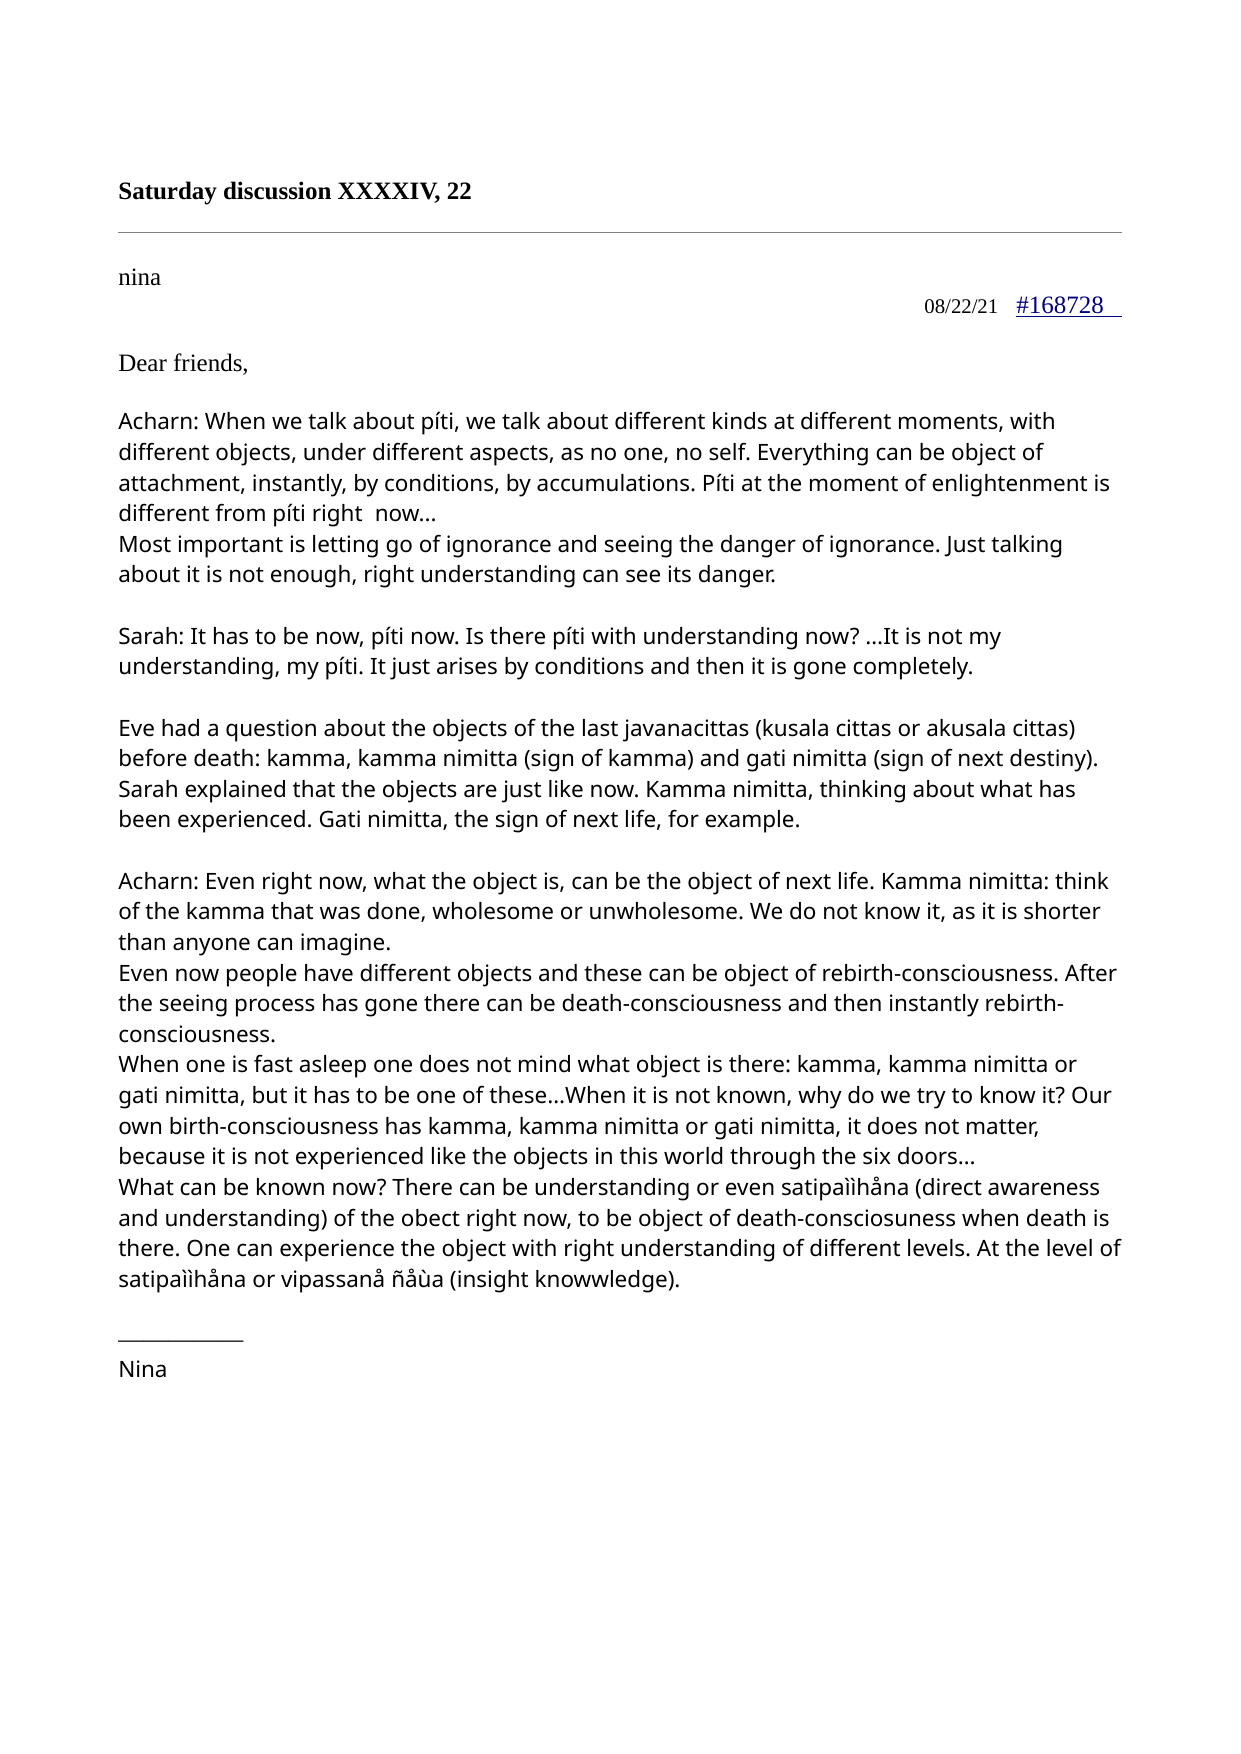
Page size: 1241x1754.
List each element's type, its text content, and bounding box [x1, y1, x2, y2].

subtitle Saturday discussion XXXXIV, 22 [118, 176, 1122, 205]
table_header nina 08/22/21 #168728 Dear friends, Acharn: When we talk about píti, we talk about different kinds at different moments, with different objects, under different aspects, as no one, no self. Everything can be object of attachment, instantly, by conditions, by accumulations. Píti at the moment of enlightenment is different from píti right now... Most important is letting go of ignorance and seeing the danger of ignorance. Just talking about it is not enough, right understanding can see its danger. Sarah: It has to be now, píti now. Is there píti with understanding now? …It is not my understanding, my píti. It just arises by conditions and then it is gone completely. Eve had a question about the objects of the last javanacittas (kusala cittas or akusala cittas) before death: kamma, kamma nimitta (sign of kamma) and gati nimitta (sign of next destiny). Sarah explained that the objects are just like now. Kamma nimitta, thinking about what has been experienced. Gati nimitta, the sign of next life, for example. Acharn: Even right now, what the object is, can be the object of next life. Kamma nimitta: think of the kamma that was done, wholesome or unwholesome. We do not know it, as it is shorter than anyone can imagine. Even now people have different objects and these can be object of rebirth-consciousness. After the seeing process has gone there can be death-consciousness and then instantly rebirth-consciousness. When one is fast asleep one does not mind what object is there: kamma, kamma nimitta or gati nimitta, but it has to be one of these…When it is not known, why do we try to know it? Our own birth-consciousness has kamma, kamma nimitta or gati nimitta, it does not matter, because it is not experienced like the objects in this world through the six doors… What can be known now? There can be understanding or even satipaììhåna (direct awareness and understanding) of the obect right now, to be object of death-consciosuness when death is there. One can experience the object with right understanding of different levels. At the level of satipaììhåna or vipassanå ñåùa (insight knowwledge). ————— Nina [118, 233, 1122, 1384]
